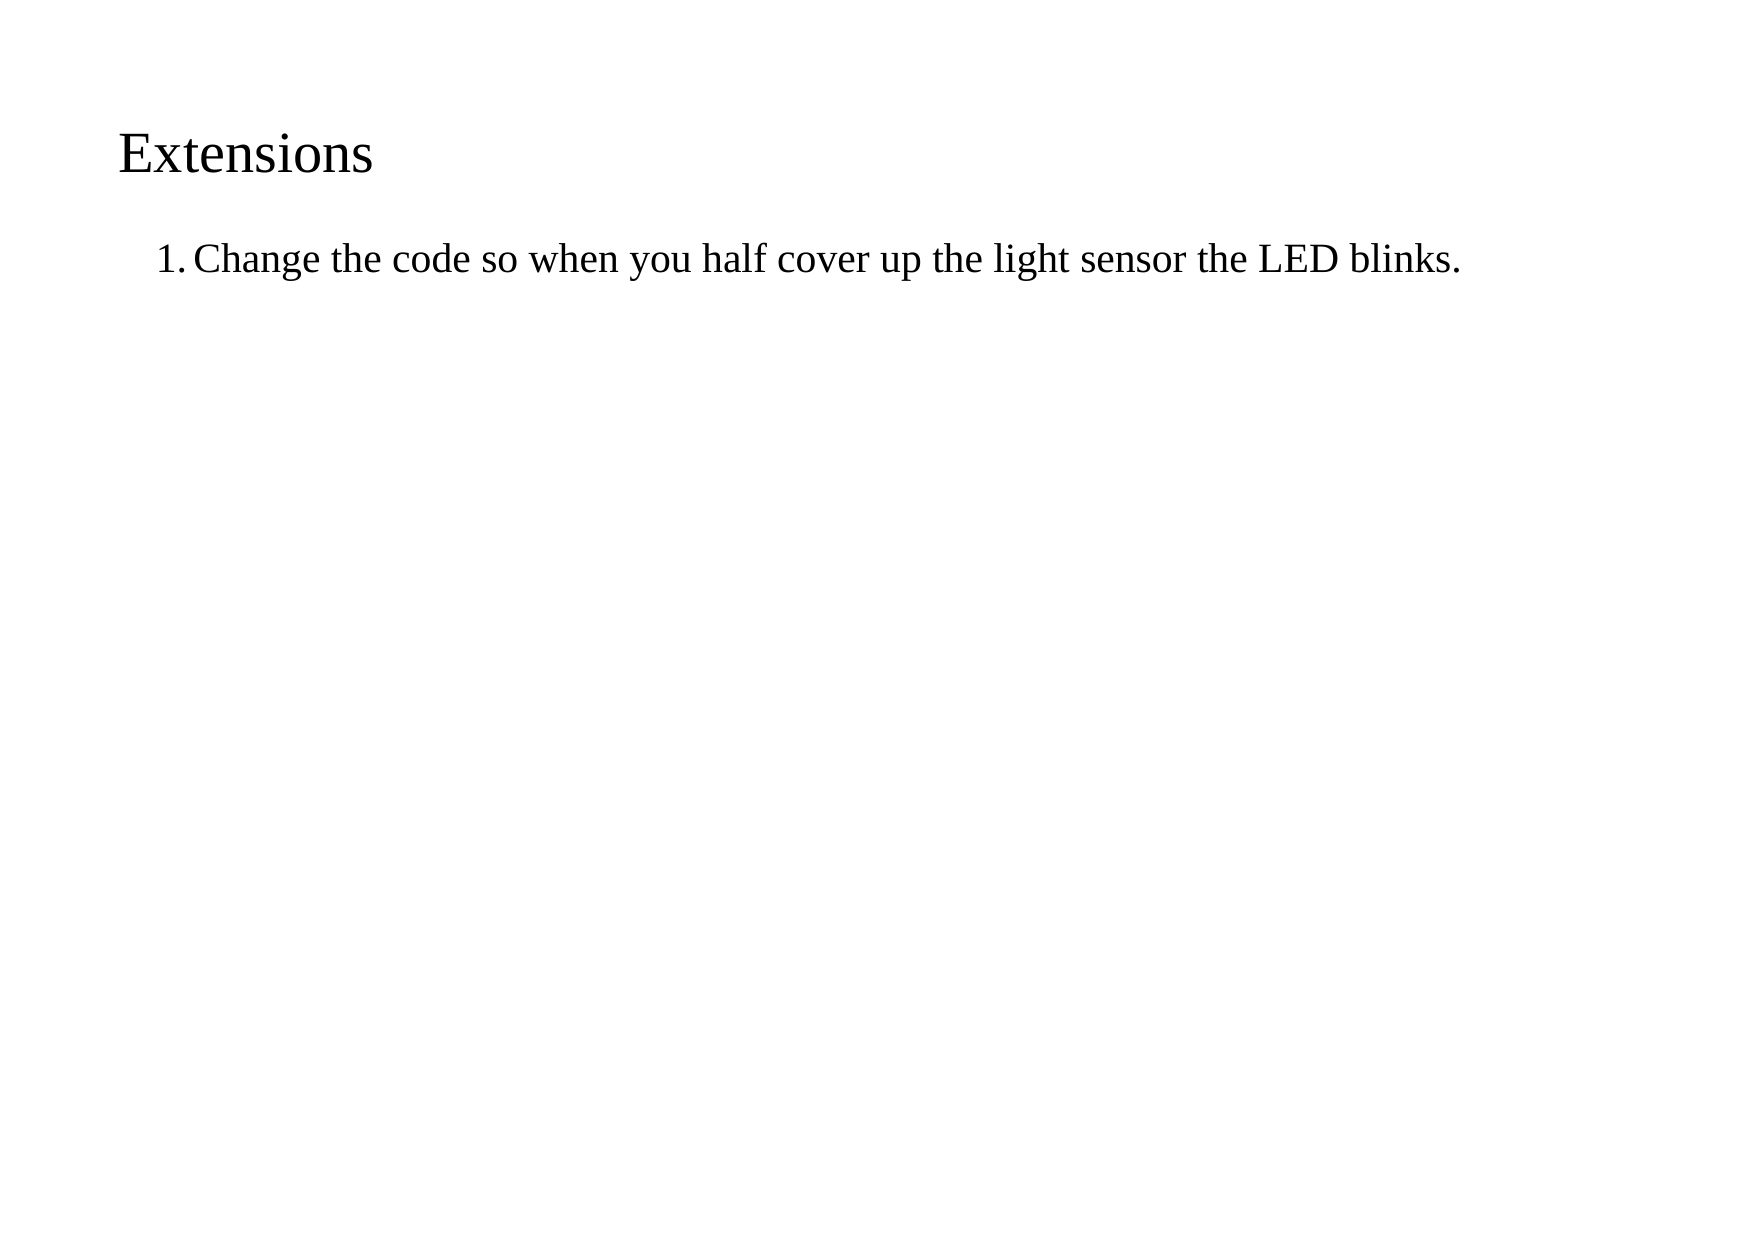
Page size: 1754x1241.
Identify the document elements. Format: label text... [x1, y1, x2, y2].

list Change the code so when you half cover up the light sensor the LED blinks. [156, 233, 1636, 281]
text Extensions [118, 118, 1636, 185]
